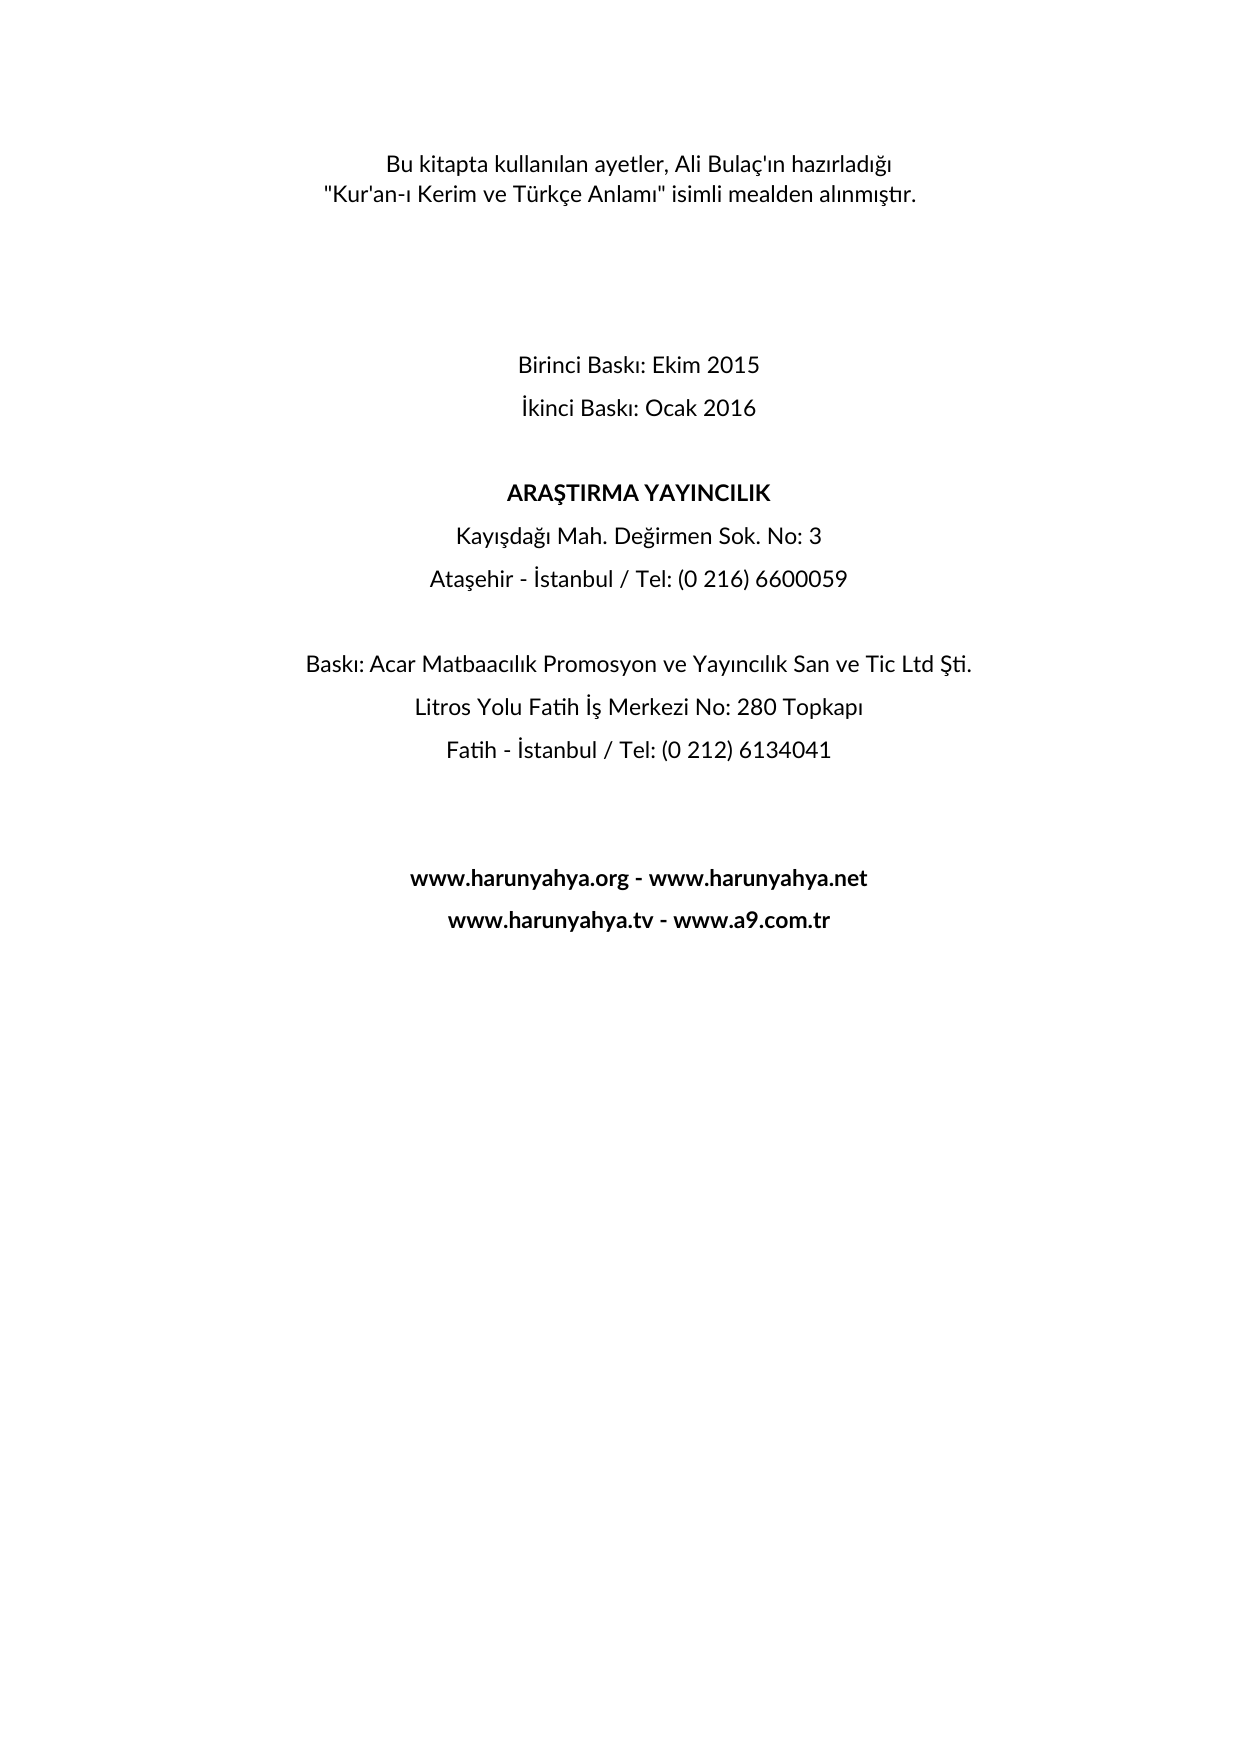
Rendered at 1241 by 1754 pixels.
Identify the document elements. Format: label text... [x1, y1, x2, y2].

text Bu kitapta kullanılan ayetler, Ali Bulaç'ın hazırladığı "Kur'an-ı Kerim ve Türkçe Anlamı" isimli mealden alınmıştır. [150, 150, 1090, 208]
text Baskı: Acar Matbaacılık Promosyon ve Yayıncılık San ve Tic Ltd Şti. [150, 650, 1090, 677]
text Kayışdağı Mah. Değirmen Sok. No: 3 [150, 522, 1090, 549]
text Litros Yolu Fatih İş Merkezi No: 280 Topkapı [150, 693, 1090, 720]
text www.harunyahya.tv - www.a9.com.tr [150, 906, 1090, 934]
text Ataşehir - İstanbul / Tel: (0 216) 6600059 [150, 564, 1090, 592]
text www.harunyahya.org - www.harunyahya.net [150, 863, 1090, 891]
text Fatih - İstanbul / Tel: (0 212) 6134041 [150, 735, 1090, 763]
text İkinci Baskı: Ocak 2016 [150, 394, 1090, 421]
text Birinci Baskı: Ekim 2015 [150, 351, 1090, 378]
text ARAŞTIRMA YAYINCILIK [150, 479, 1090, 507]
